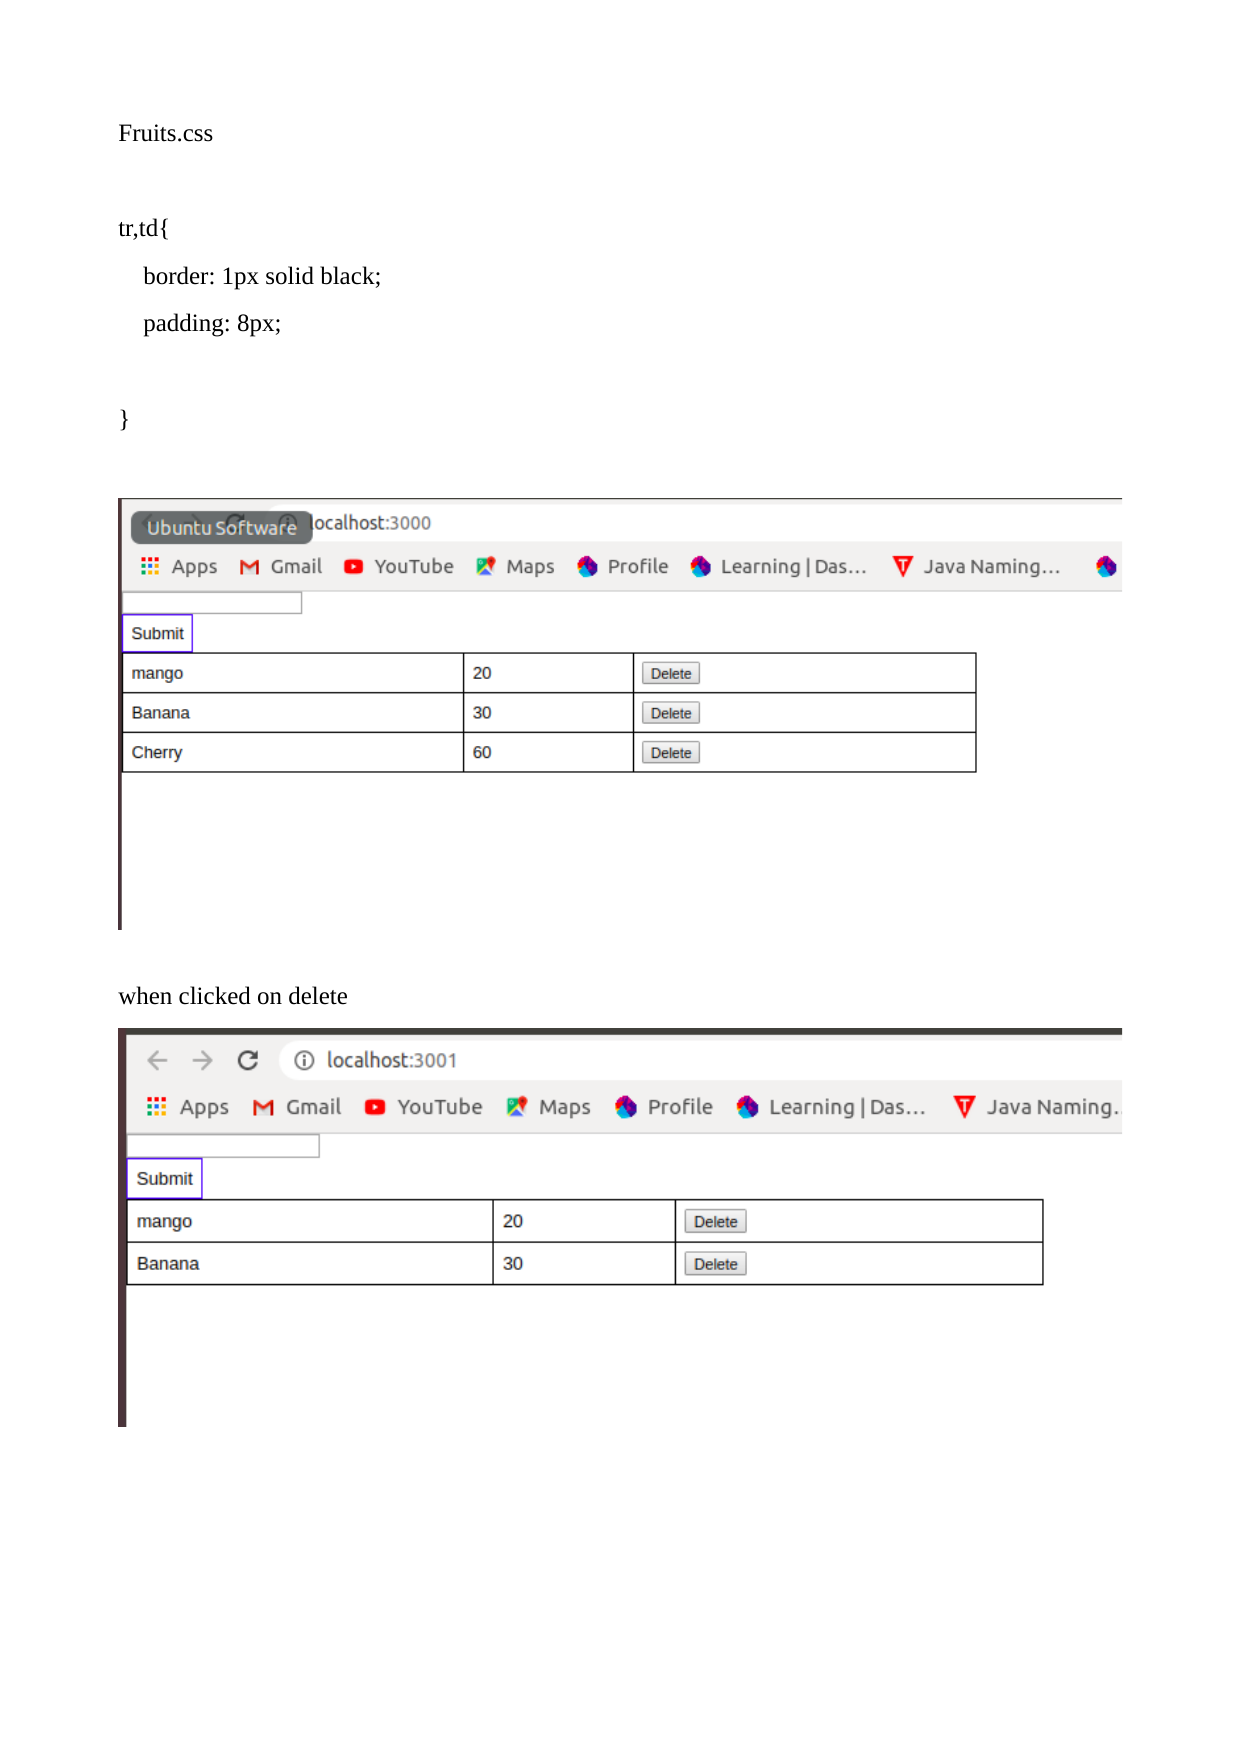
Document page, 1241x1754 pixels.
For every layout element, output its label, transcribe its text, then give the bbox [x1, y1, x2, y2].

text } [118, 404, 1122, 432]
text padding: 8px; [118, 308, 1122, 337]
text when clicked on delete [118, 981, 1122, 1010]
text border: 1px solid black; [118, 261, 1122, 290]
text tr,td{ [118, 213, 1122, 242]
text Fruits.css [118, 118, 1122, 147]
picture [118, 1028, 1123, 1427]
picture [118, 498, 1123, 930]
